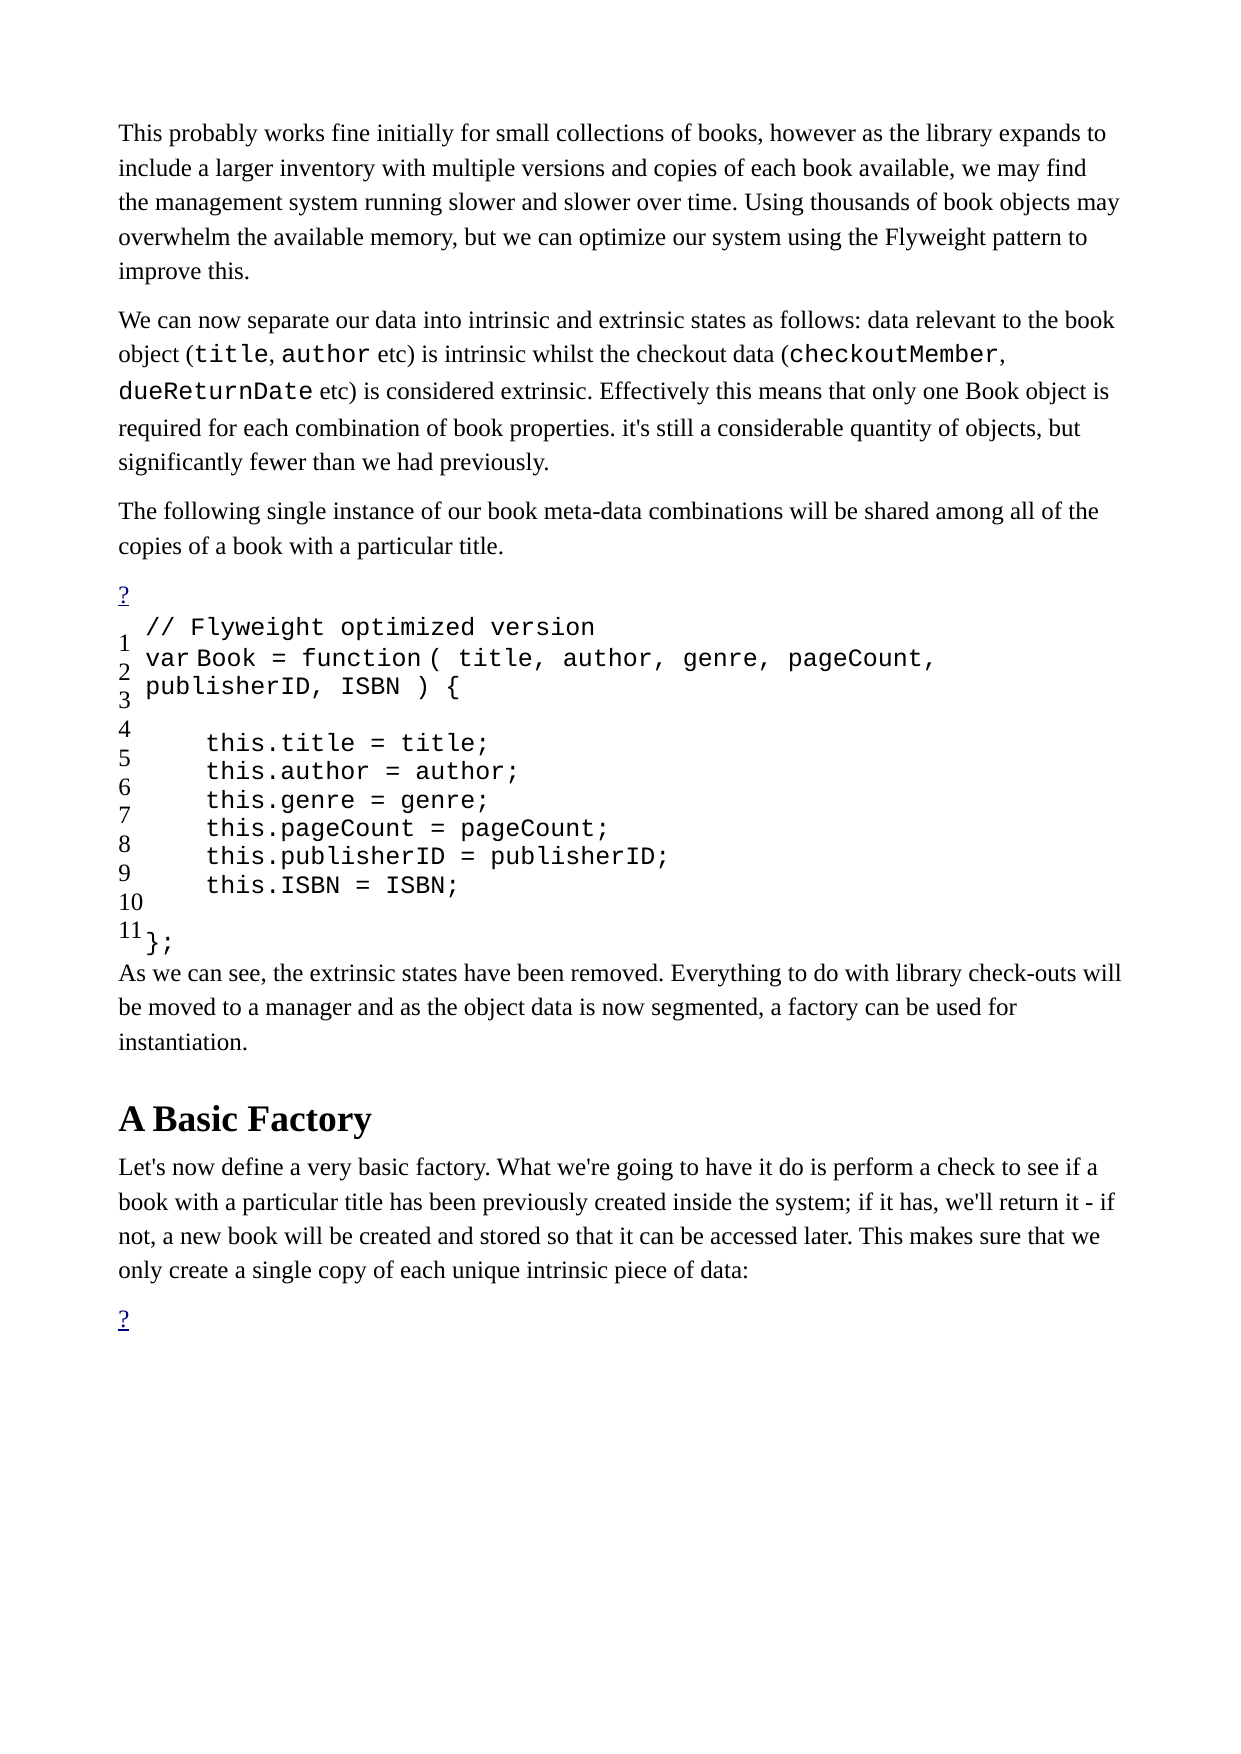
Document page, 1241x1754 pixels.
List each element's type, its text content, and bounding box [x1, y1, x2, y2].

text As we can see, the extrinsic states have been removed. Everything to do with library check-outs will be moved to a manager and as the object data is now segmented, a factory can be used for instantiation. [118, 958, 1122, 1055]
subtitle A Basic Factory [118, 1096, 1122, 1139]
text The following single instance of our book meta-data combinations will be shared among all of the copies of a book with a particular title. [118, 496, 1122, 559]
text We can now separate our data into intrinsic and extrinsic states as follows: data relevant to the book object (title, author etc) is intrinsic whilst the checkout data (checkoutMember, dueReturnDate etc) is considered extrinsic. Effectively this means that only one Book object is required for each combination of book properties. it's still a considerable quantity of objects, but significantly fewer than we had previously. [118, 305, 1122, 476]
text This probably works fine initially for small collections of books, however as the library expands to include a larger inventory with multiple versions and copies of each book available, we may find the management system running slower and slower over time. Using thousands of book objects may overwhelm the available memory, but we can optimize our system using the Flyweight pattern to improve this. [118, 118, 1122, 285]
table_header // Flyweight optimized version var Book = function ( title, author, genre, pageCount, publisherID, ISBN ) { this.title = title; this.author = author; this.genre = genre; this.pageCount = pageCount; this.publisherID = publisherID; this.ISBN = ISBN; }; [145, 614, 1122, 958]
text ? [118, 580, 1122, 608]
text Let's now define a very basic factory. What we're going to have it do is perform a check to see if a book with a particular title has been previously created inside the system; if it has, we'll return it - if not, a new book will be created and stored so that it can be accessed later. This makes sure that we only create a single copy of each unique intrinsic piece of data: [118, 1152, 1122, 1284]
text ? [118, 1304, 1122, 1333]
table_header 1 2 3 4 5 6 7 8 9 10 11 [118, 614, 145, 958]
